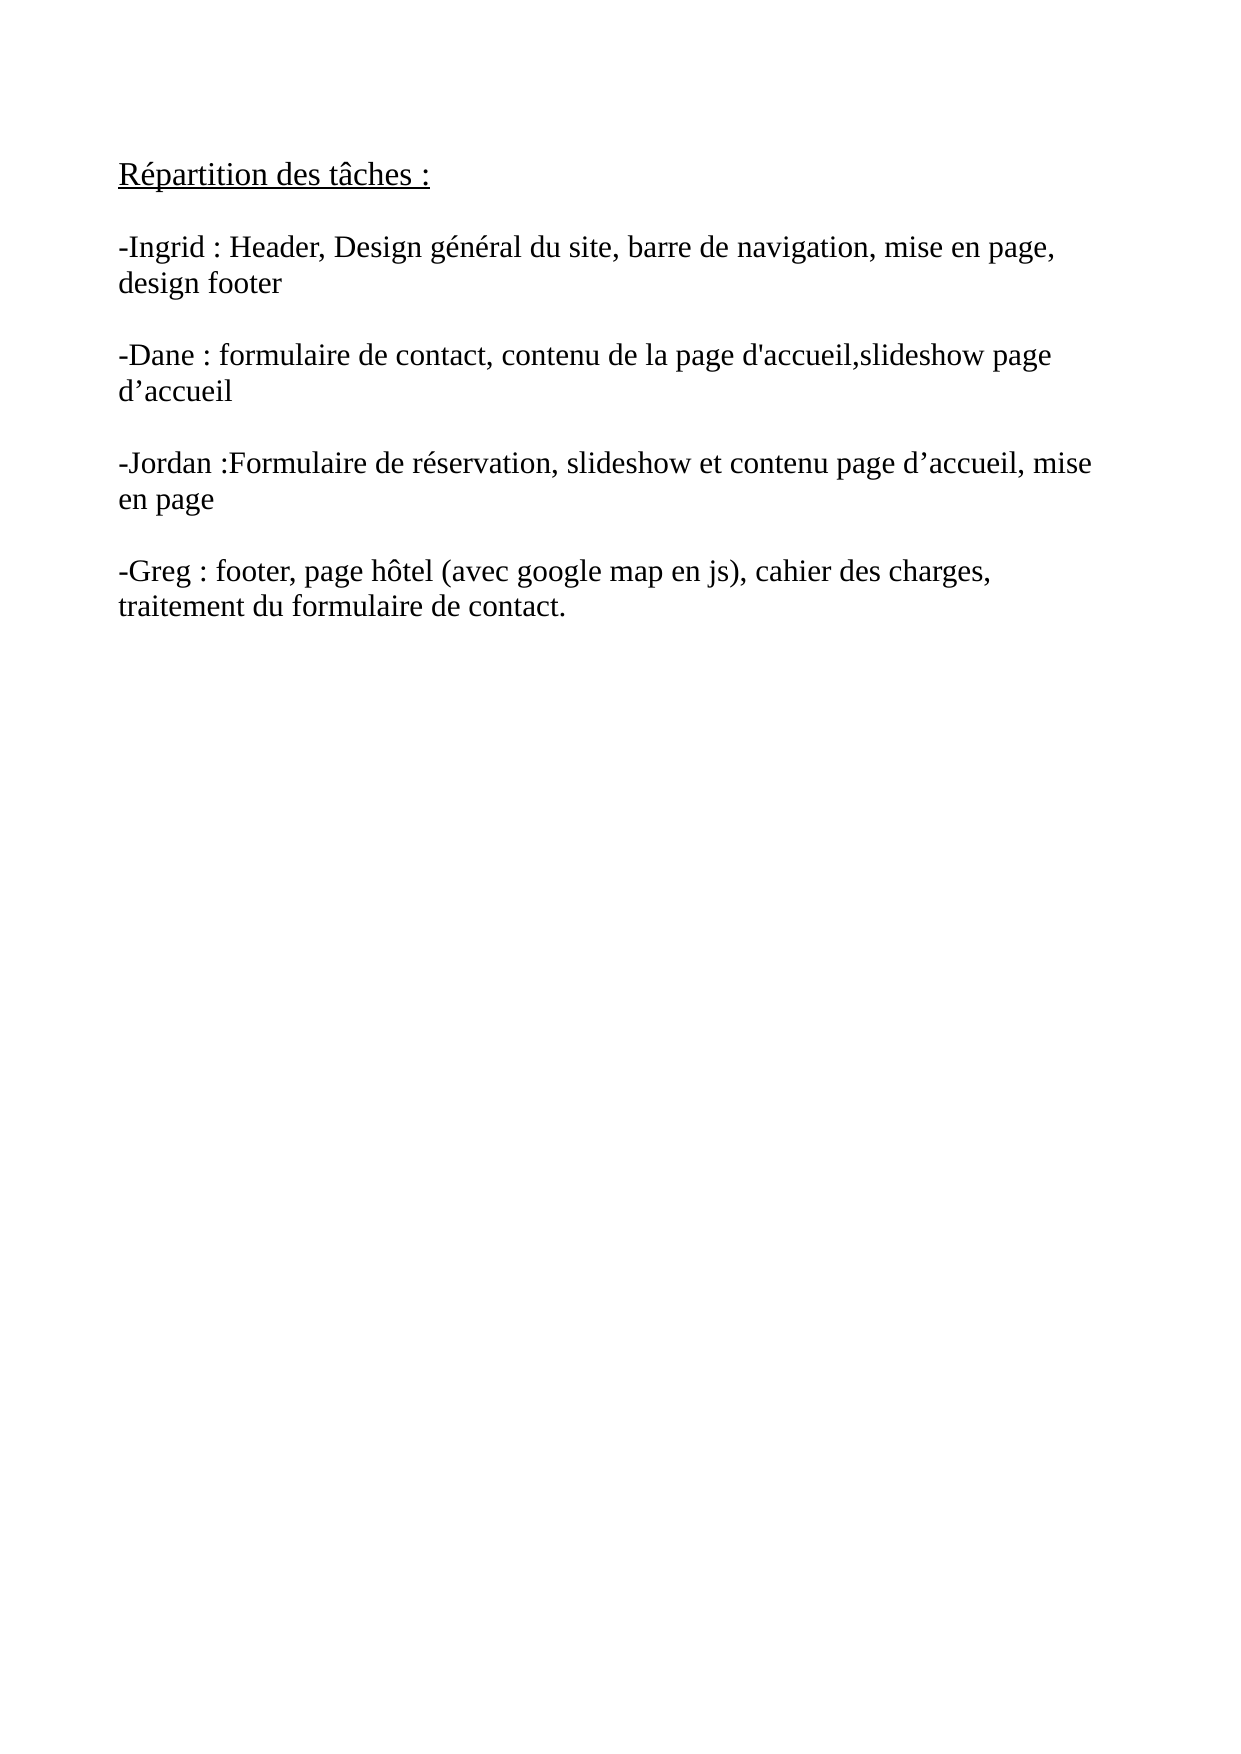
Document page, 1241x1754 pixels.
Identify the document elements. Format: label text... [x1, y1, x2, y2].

text -Dane : formulaire de contact, contenu de la page d'accueil,slideshow page d’accueil [118, 336, 1122, 408]
text -Ingrid : Header, Design général du site, barre de navigation, mise en page, design footer [118, 228, 1122, 300]
text Répartition des tâches : [118, 154, 1122, 192]
text -Greg : footer, page hôtel (avec google map en js), cahier des charges, traitement du formulaire de contact. [118, 552, 1122, 624]
text -Jordan :Formulaire de réservation, slideshow et contenu page d’accueil, mise en page [118, 444, 1122, 516]
